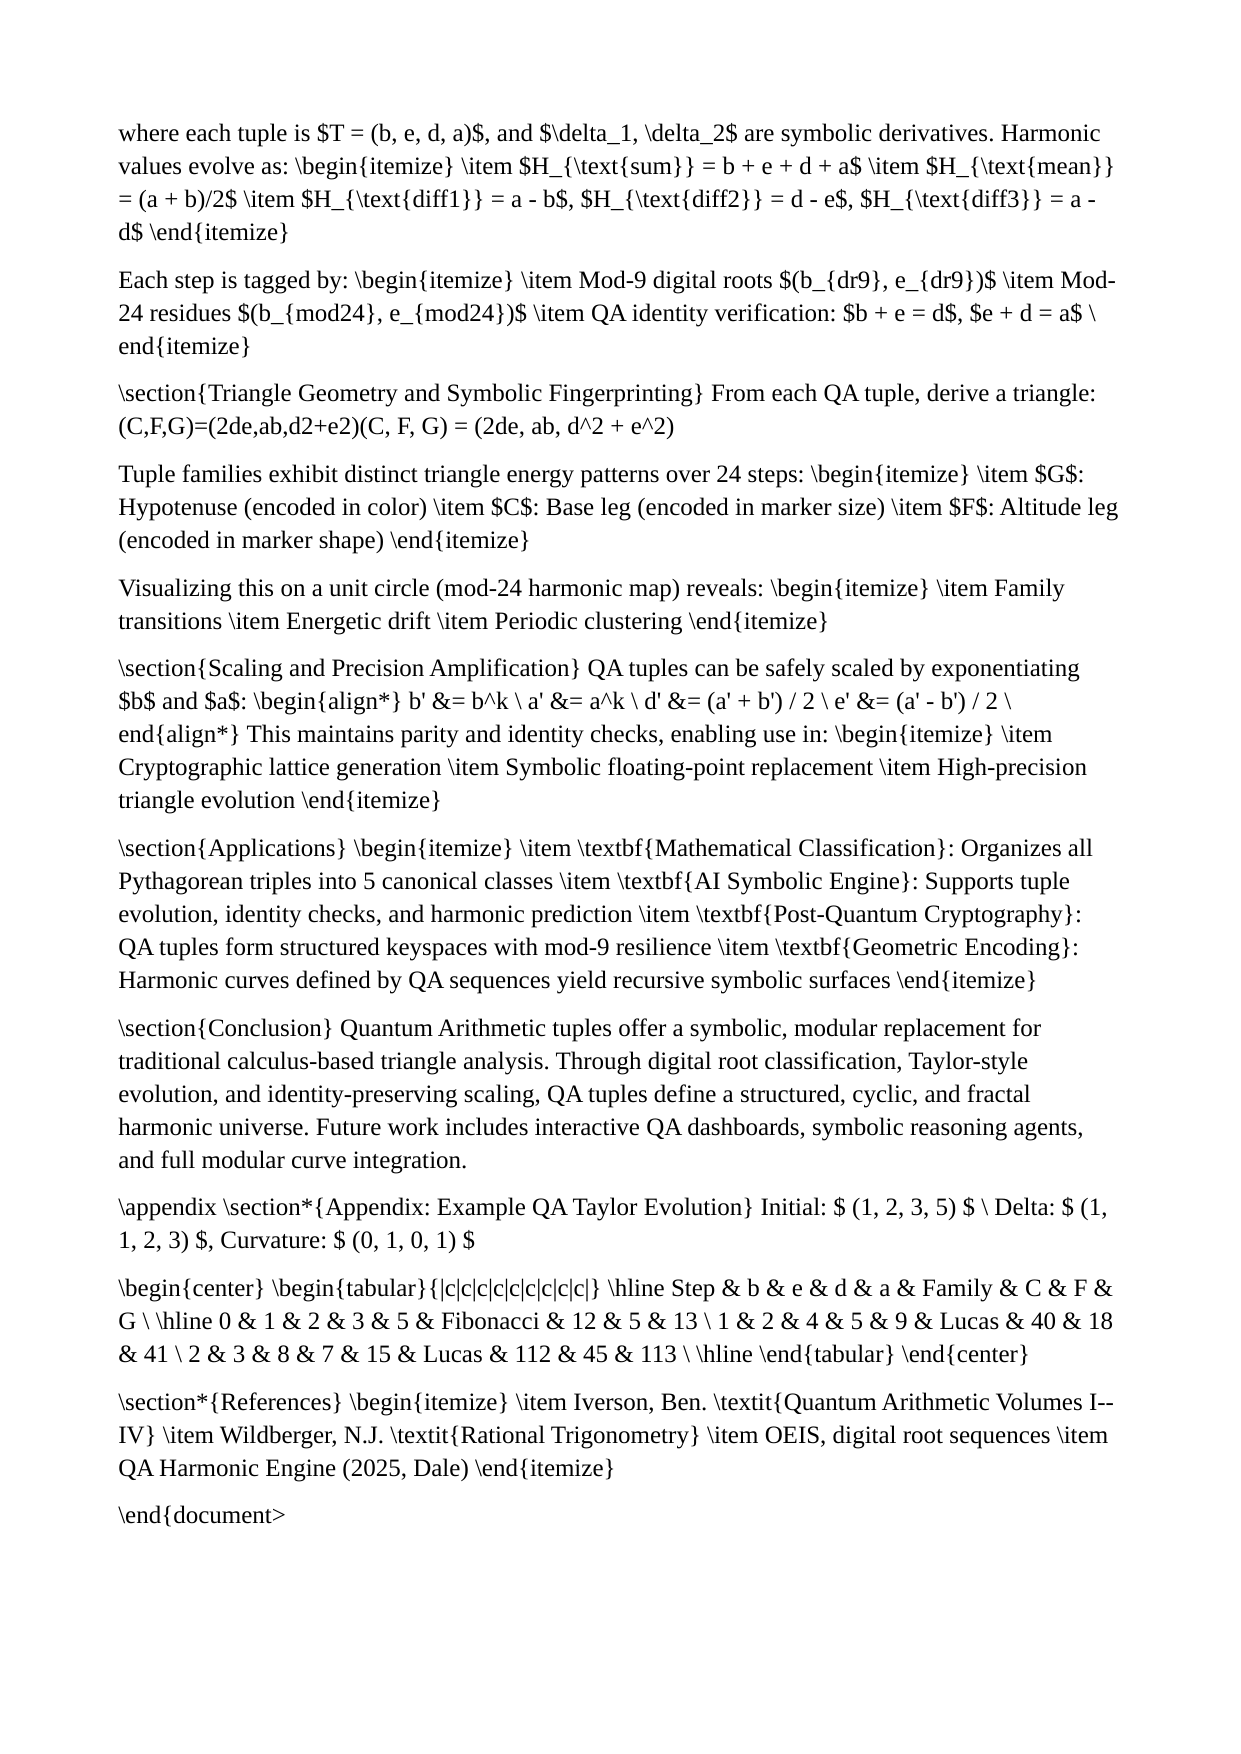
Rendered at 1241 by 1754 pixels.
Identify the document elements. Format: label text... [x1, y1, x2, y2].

text \appendix \section*{Appendix: Example QA Taylor Evolution} Initial: $ (1, 2, 3, 5) $ \ Delta: $ (1, 1, 2, 3) $, Curvature: $ (0, 1, 0, 1) $ [118, 1192, 1122, 1254]
text Visualizing this on a unit circle (mod-24 harmonic map) reveals: \begin{itemize} \item Family transitions \item Energetic drift \item Periodic clustering \end{itemize} [118, 573, 1122, 634]
text \section*{References} \begin{itemize} \item Iverson, Ben. \textit{Quantum Arithmetic Volumes I--IV} \item Wildberger, N.J. \textit{Rational Trigonometry} \item OEIS, digital root sequences \item QA Harmonic Engine (2025, Dale) \end{itemize} [118, 1387, 1122, 1481]
text \section{Conclusion} Quantum Arithmetic tuples offer a symbolic, modular replacement for traditional calculus-based triangle analysis. Through digital root classification, Taylor-style evolution, and identity-preserving scaling, QA tuples define a structured, cyclic, and fractal harmonic universe. Future work includes interactive QA dashboards, symbolic reasoning agents, and full modular curve integration. [118, 1013, 1122, 1173]
text Each step is tagged by: \begin{itemize} \item Mod-9 digital roots $(b_{dr9}, e_{dr9})$ \item Mod-24 residues $(b_{mod24}, e_{mod24})$ \item QA identity verification: $b + e = d$, $e + d = a$ \end{itemize} [118, 265, 1122, 359]
text \end{document> [118, 1500, 1122, 1529]
text \section{Applications} \begin{itemize} \item \textbf{Mathematical Classification}: Organizes all Pythagorean triples into 5 canonical classes \item \textbf{AI Symbolic Engine}: Supports tuple evolution, identity checks, and harmonic prediction \item \textbf{Post-Quantum Cryptography}: QA tuples form structured keyspaces with mod-9 resilience \item \textbf{Geometric Encoding}: Harmonic curves defined by QA sequences yield recursive symbolic surfaces \end{itemize} [118, 833, 1122, 994]
text \section{Triangle Geometry and Symbolic Fingerprinting} From each QA tuple, derive a triangle: (C,F,G)=(2de,ab,d2+e2)(C, F, G) = (2de, ab, d^2 + e^2) [118, 378, 1122, 440]
text \section{Scaling and Precision Amplification} QA tuples can be safely scaled by exponentiating $b$ and $a$: \begin{align*} b' &= b^k \ a' &= a^k \ d' &= (a' + b') / 2 \ e' &= (a' - b') / 2 \end{align*} This maintains parity and identity checks, enabling use in: \begin{itemize} \item Cryptographic lattice generation \item Symbolic floating-point replacement \item High-precision triangle evolution \end{itemize} [118, 653, 1122, 814]
text where each tuple is $T = (b, e, d, a)$, and $\delta_1, \delta_2$ are symbolic derivatives. Harmonic values evolve as: \begin{itemize} \item $H_{\text{sum}} = b + e + d + a$ \item $H_{\text{mean}} = (a + b)/2$ \item $H_{\text{diff1}} = a - b$, $H_{\text{diff2}} = d - e$, $H_{\text{diff3}} = a - d$ \end{itemize} [118, 118, 1122, 246]
text Tuple families exhibit distinct triangle energy patterns over 24 steps: \begin{itemize} \item $G$: Hypotenuse (encoded in color) \item $C$: Base leg (encoded in marker size) \item $F$: Altitude leg (encoded in marker shape) \end{itemize} [118, 459, 1122, 554]
text \begin{center} \begin{tabular}{|c|c|c|c|c|c|c|c|c|} \hline Step & b & e & d & a & Family & C & F & G \ \hline 0 & 1 & 2 & 3 & 5 & Fibonacci & 12 & 5 & 13 \ 1 & 2 & 4 & 5 & 9 & Lucas & 40 & 18 & 41 \ 2 & 3 & 8 & 7 & 15 & Lucas & 112 & 45 & 113 \ \hline \end{tabular} \end{center} [118, 1273, 1122, 1368]
